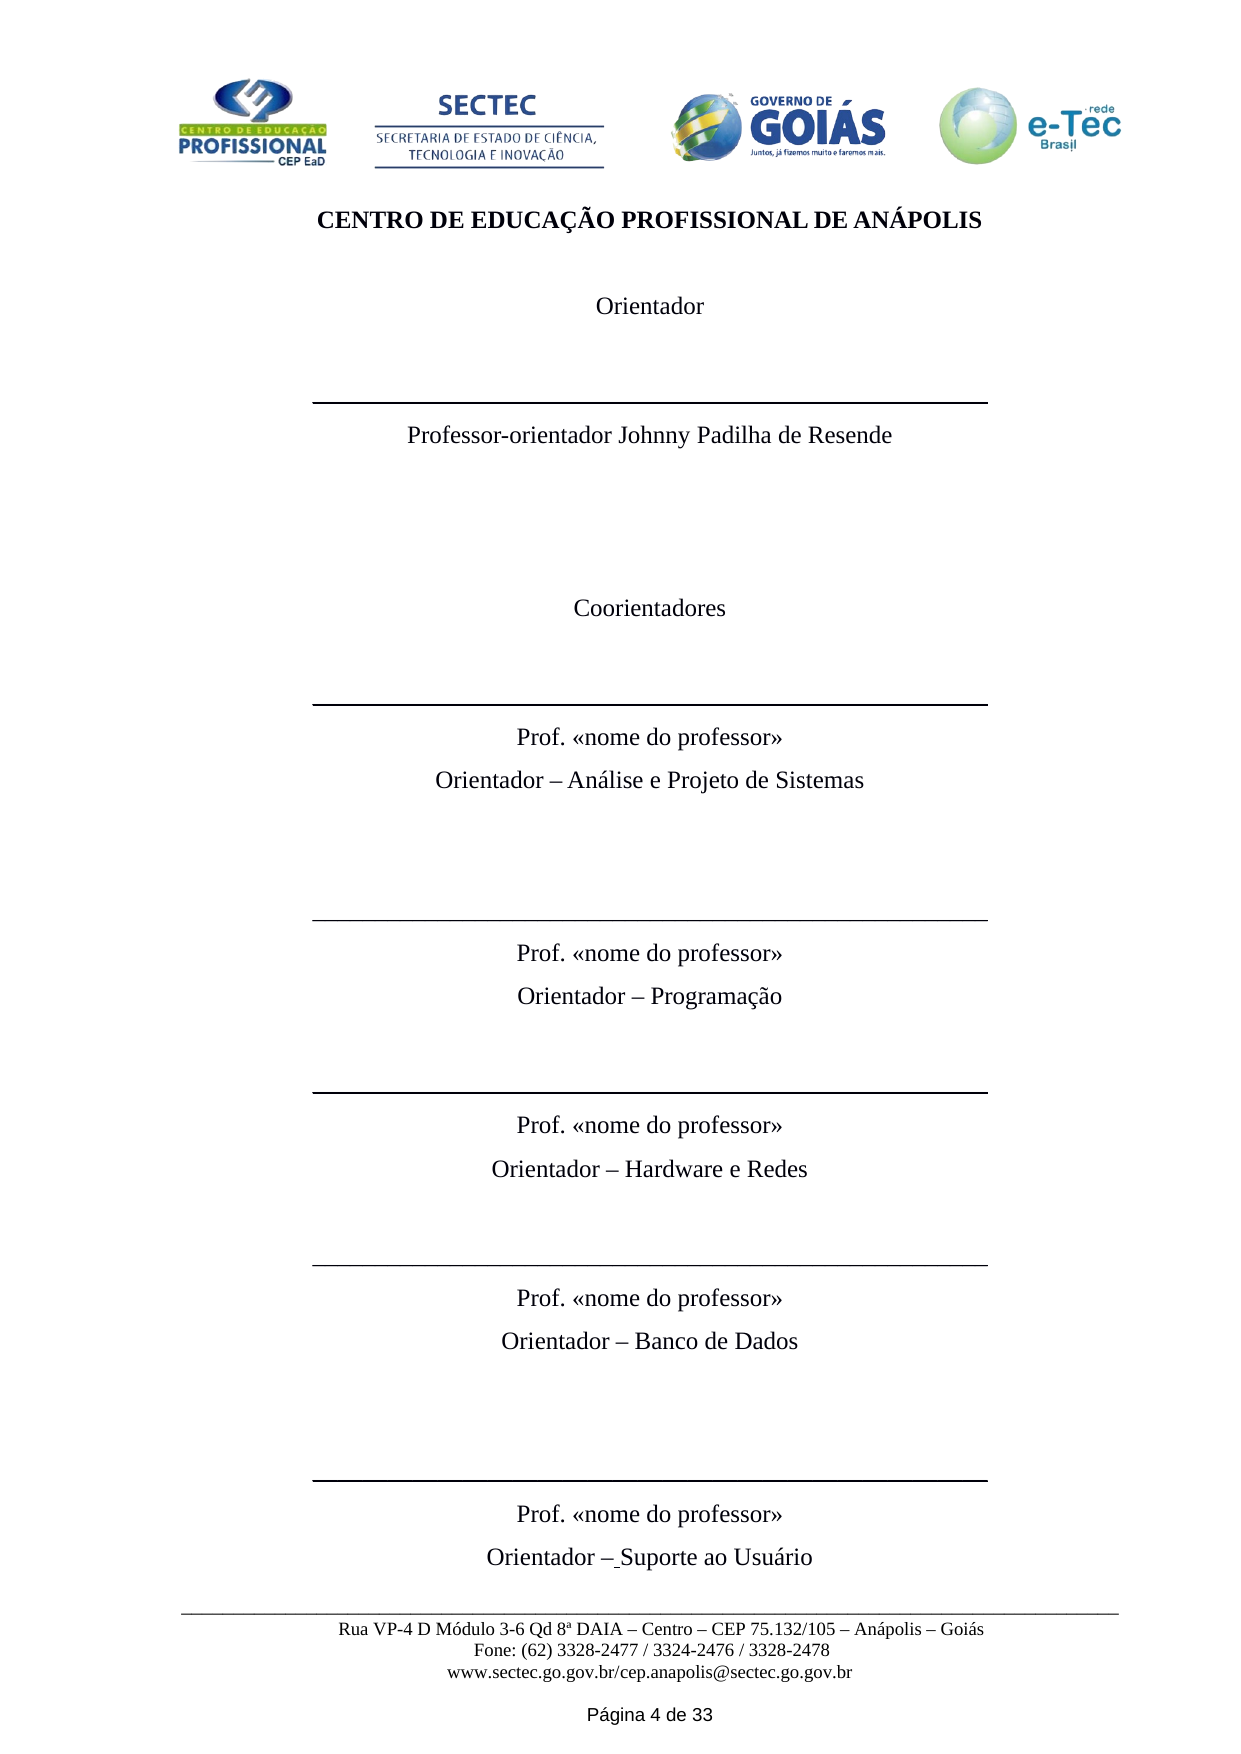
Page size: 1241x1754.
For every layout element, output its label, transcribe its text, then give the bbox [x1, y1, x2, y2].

text ______________________________________________________ [177, 895, 1122, 924]
text Orientador – Programação [177, 981, 1122, 1010]
text Prof. «nome do professor» [177, 722, 1122, 751]
text Orientador – Hardware e Redes [177, 1154, 1122, 1182]
picture [177, 75, 1123, 176]
text ______________________________________________________ [177, 679, 1122, 708]
text ______________________________________________________ [177, 1240, 1122, 1269]
text ______________________________________________________ [177, 1456, 1122, 1484]
text Prof. «nome do professor» [177, 1111, 1122, 1139]
text Prof. «nome do professor» [177, 1283, 1122, 1312]
text Orientador – Análise e Projeto de Sistemas [177, 766, 1122, 794]
text ______________________________________________________ [177, 1067, 1122, 1096]
text Orientador – Suporte ao Usuário [177, 1542, 1122, 1571]
text Orientador – Banco de Dados [177, 1326, 1122, 1355]
text Prof. «nome do professor» [177, 938, 1122, 967]
text ______________________________________________________ [177, 377, 1122, 406]
text CENTRO DE EDUCAÇÃO PROFISSIONAL DE ANÁPOLIS [177, 205, 1122, 234]
text Prof. «nome do professor» [177, 1499, 1122, 1527]
text Professor-orientador Johnny Padilha de Resende [177, 421, 1122, 449]
text Orientador [177, 291, 1122, 320]
text Coorientadores [177, 593, 1122, 622]
